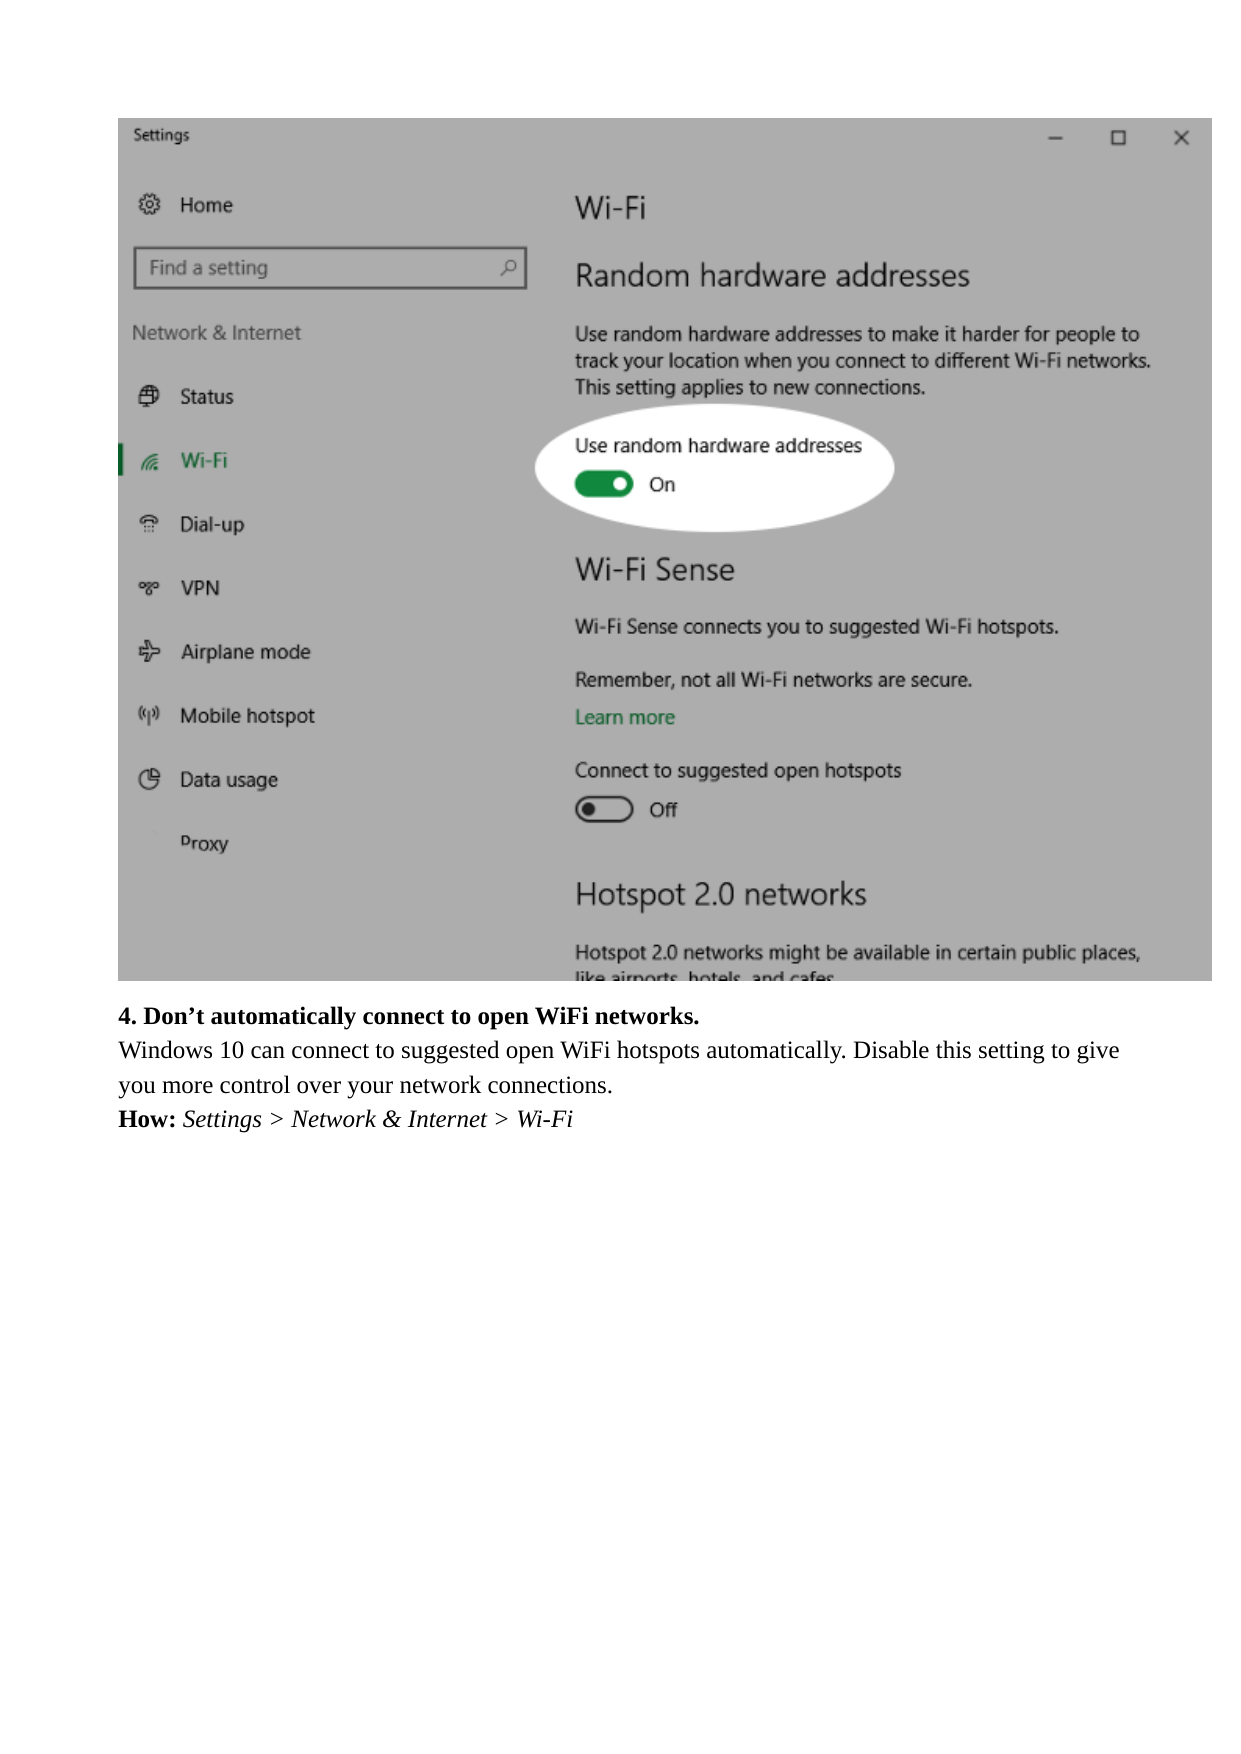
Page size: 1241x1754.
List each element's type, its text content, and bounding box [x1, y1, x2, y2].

text 4. Don’t automatically connect to open WiFi networks. Windows 10 can connect to suggested open WiFi hotspots automatically. Disable this setting to give you more control over your network connections. How: Settings > Network & Internet > Wi-Fi [118, 1001, 1122, 1133]
picture [118, 118, 1212, 981]
